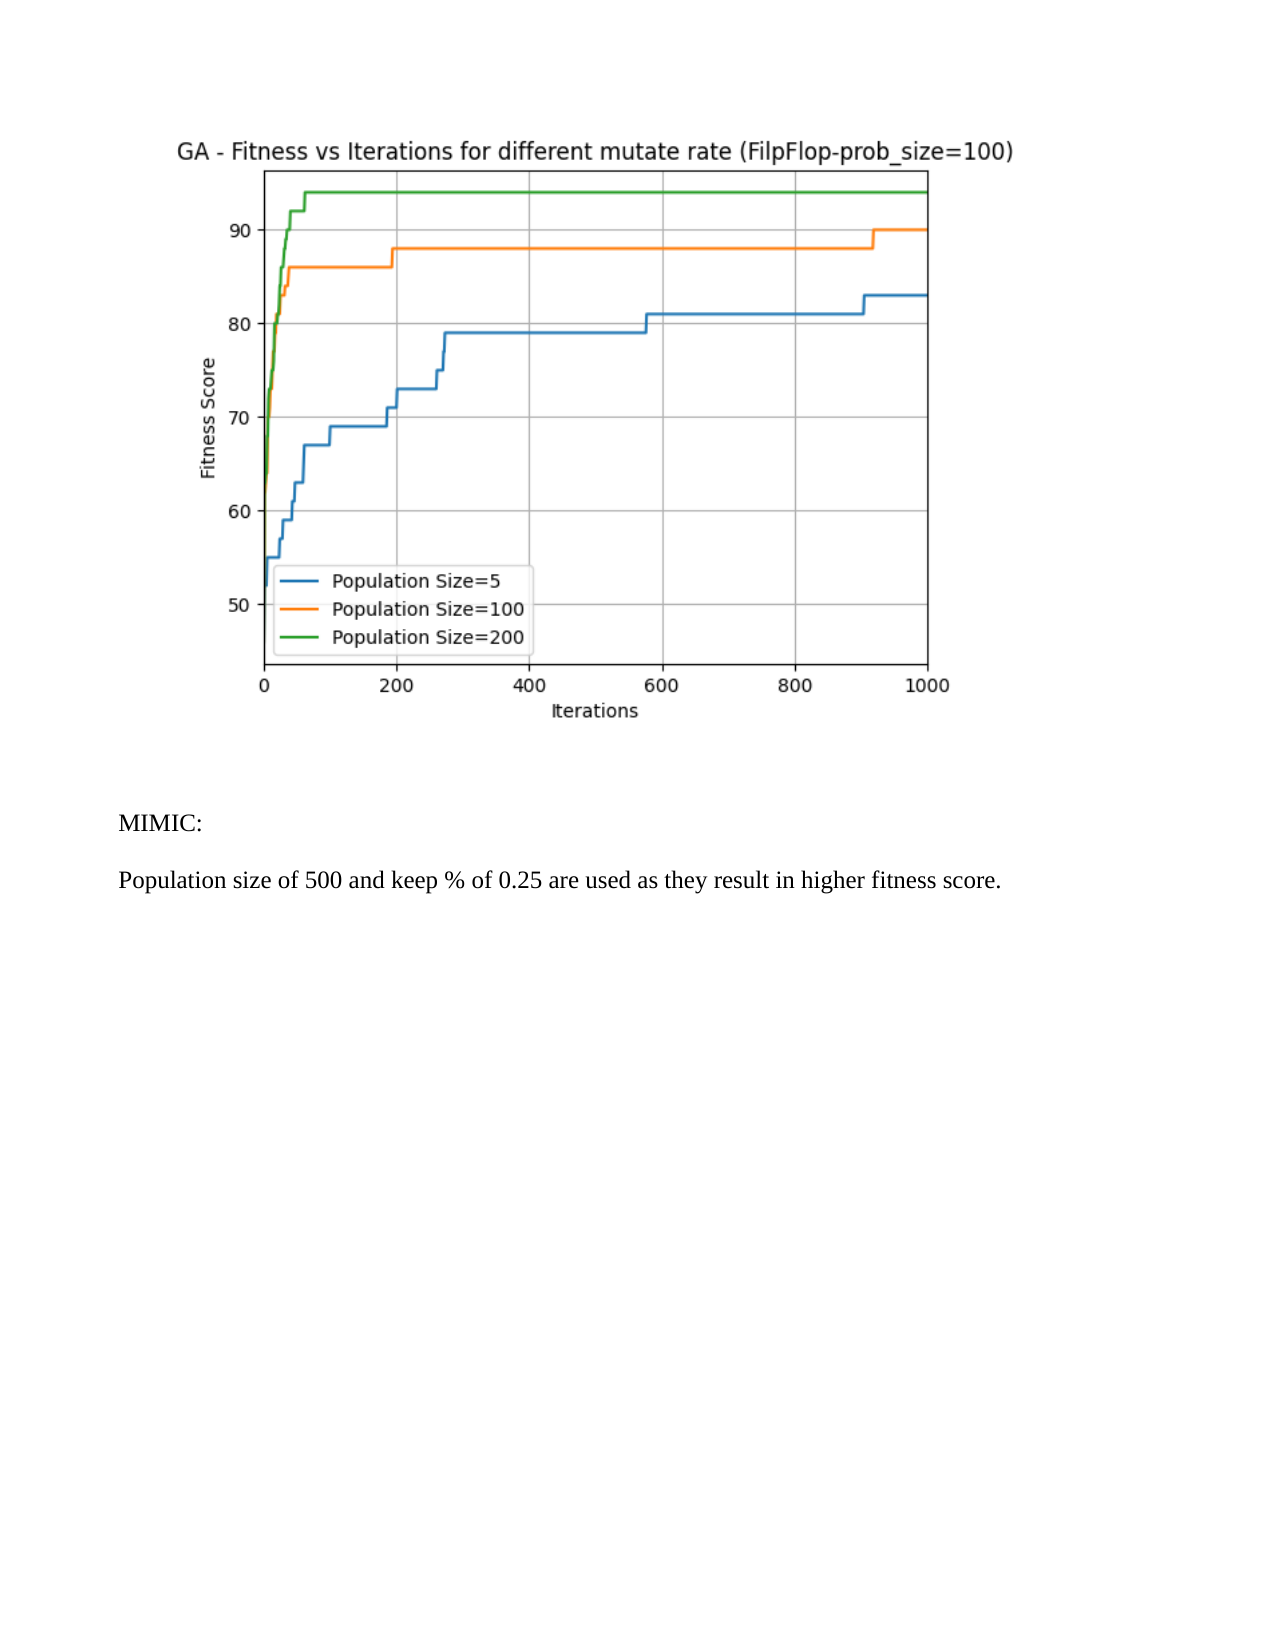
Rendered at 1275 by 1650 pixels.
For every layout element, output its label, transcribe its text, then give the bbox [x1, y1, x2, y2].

picture [157, 93, 1013, 735]
text MIMIC: [118, 808, 1157, 837]
text Population size of 500 and keep % of 0.25 are used as they result in higher fitness score. [118, 866, 1157, 894]
